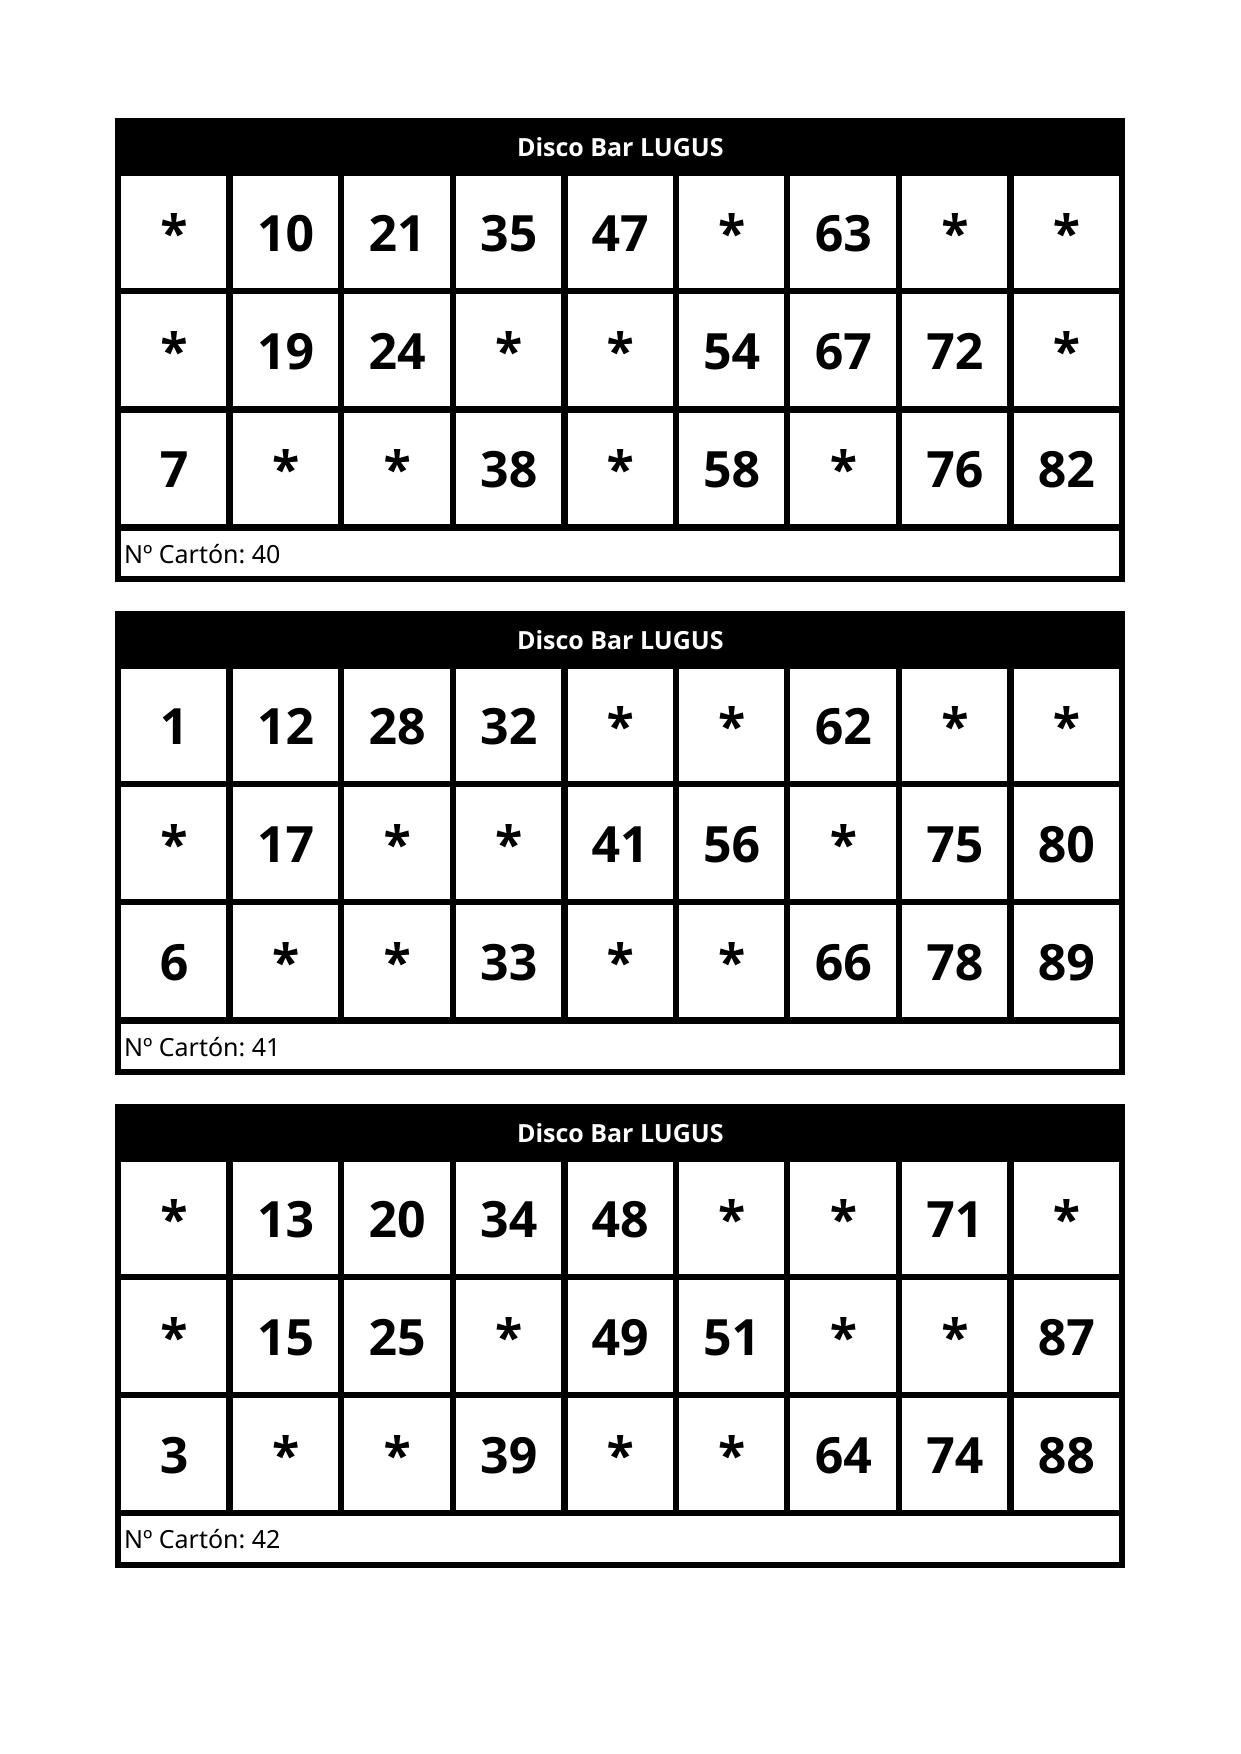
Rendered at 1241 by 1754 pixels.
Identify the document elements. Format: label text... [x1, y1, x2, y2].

table_cell 51 [679, 1280, 784, 1392]
table_cell 54 [679, 294, 784, 406]
table_cell * [121, 1280, 226, 1392]
table_cell 66 [790, 905, 896, 1017]
table_cell 72 [902, 294, 1007, 406]
table_cell 71 [902, 1162, 1007, 1274]
table_cell 62 [790, 669, 896, 781]
table_cell * [121, 176, 226, 288]
table_cell * [902, 669, 1007, 781]
table_cell * [1014, 669, 1119, 781]
table_cell 3 [121, 1398, 226, 1510]
table_cell * [679, 1398, 784, 1510]
table_header Disco Bar LUGUS [121, 124, 1119, 170]
table_cell 32 [456, 669, 561, 781]
table_cell * [679, 1162, 784, 1274]
table_cell * [121, 787, 226, 899]
table_cell Nº Cartón: 40 [121, 531, 1119, 576]
table_cell 48 [568, 1162, 673, 1274]
table_cell * [344, 905, 450, 1017]
table_cell * [121, 1162, 226, 1274]
table_cell 41 [568, 787, 673, 899]
table_cell 13 [233, 1162, 338, 1274]
table_cell 33 [456, 905, 561, 1017]
table_cell 15 [233, 1280, 338, 1392]
table_cell Nº Cartón: 42 [121, 1516, 1119, 1562]
table_cell 21 [344, 176, 450, 288]
table_cell 6 [121, 905, 226, 1017]
table_cell * [902, 176, 1007, 288]
table_cell 74 [902, 1398, 1007, 1510]
table_cell * [679, 669, 784, 781]
table_cell 34 [456, 1162, 561, 1274]
table_cell 38 [456, 413, 561, 524]
table_cell 87 [1014, 1280, 1119, 1392]
table_cell 89 [1014, 905, 1119, 1017]
table_cell * [679, 176, 784, 288]
table_cell * [568, 1398, 673, 1510]
table_cell 56 [679, 787, 784, 899]
table_cell 49 [568, 1280, 673, 1392]
table_cell * [121, 294, 226, 406]
table_cell 39 [456, 1398, 561, 1510]
table_cell 64 [790, 1398, 896, 1510]
table_cell * [790, 1162, 896, 1274]
table_cell 78 [902, 905, 1007, 1017]
table_cell * [456, 294, 561, 406]
table_cell * [233, 413, 338, 524]
table_cell 47 [568, 176, 673, 288]
table_cell * [568, 669, 673, 781]
table_cell 58 [679, 413, 784, 524]
table_cell * [1014, 294, 1119, 406]
table_cell 63 [790, 176, 896, 288]
table_cell * [344, 1398, 450, 1510]
table_cell 24 [344, 294, 450, 406]
table_cell * [568, 905, 673, 1017]
table_cell * [1014, 176, 1119, 288]
table_cell * [568, 413, 673, 524]
table_cell 82 [1014, 413, 1119, 524]
table_cell 76 [902, 413, 1007, 524]
table_cell * [568, 294, 673, 406]
table_cell * [679, 905, 784, 1017]
table_cell * [233, 905, 338, 1017]
table_cell 80 [1014, 787, 1119, 899]
table_cell * [790, 1280, 896, 1392]
table_cell 12 [233, 669, 338, 781]
table_cell * [1014, 1162, 1119, 1274]
table_cell 10 [233, 176, 338, 288]
table_cell 28 [344, 669, 450, 781]
table_cell 1 [121, 669, 226, 781]
table_cell * [456, 787, 561, 899]
table_cell * [790, 413, 896, 524]
table_header Disco Bar LUGUS [121, 617, 1119, 663]
table_cell Nº Cartón: 41 [121, 1024, 1119, 1069]
table_cell 19 [233, 294, 338, 406]
table_cell * [344, 413, 450, 524]
table_cell * [456, 1280, 561, 1392]
table_cell * [344, 787, 450, 899]
table_cell 75 [902, 787, 1007, 899]
table_cell * [233, 1398, 338, 1510]
table_cell 67 [790, 294, 896, 406]
table_cell * [790, 787, 896, 899]
table_cell 88 [1014, 1398, 1119, 1510]
table_cell 35 [456, 176, 561, 288]
table_cell * [902, 1280, 1007, 1392]
table_cell 20 [344, 1162, 450, 1274]
table_cell 25 [344, 1280, 450, 1392]
table_header Disco Bar LUGUS [121, 1110, 1119, 1156]
table_cell 7 [121, 413, 226, 524]
table_cell 17 [233, 787, 338, 899]
